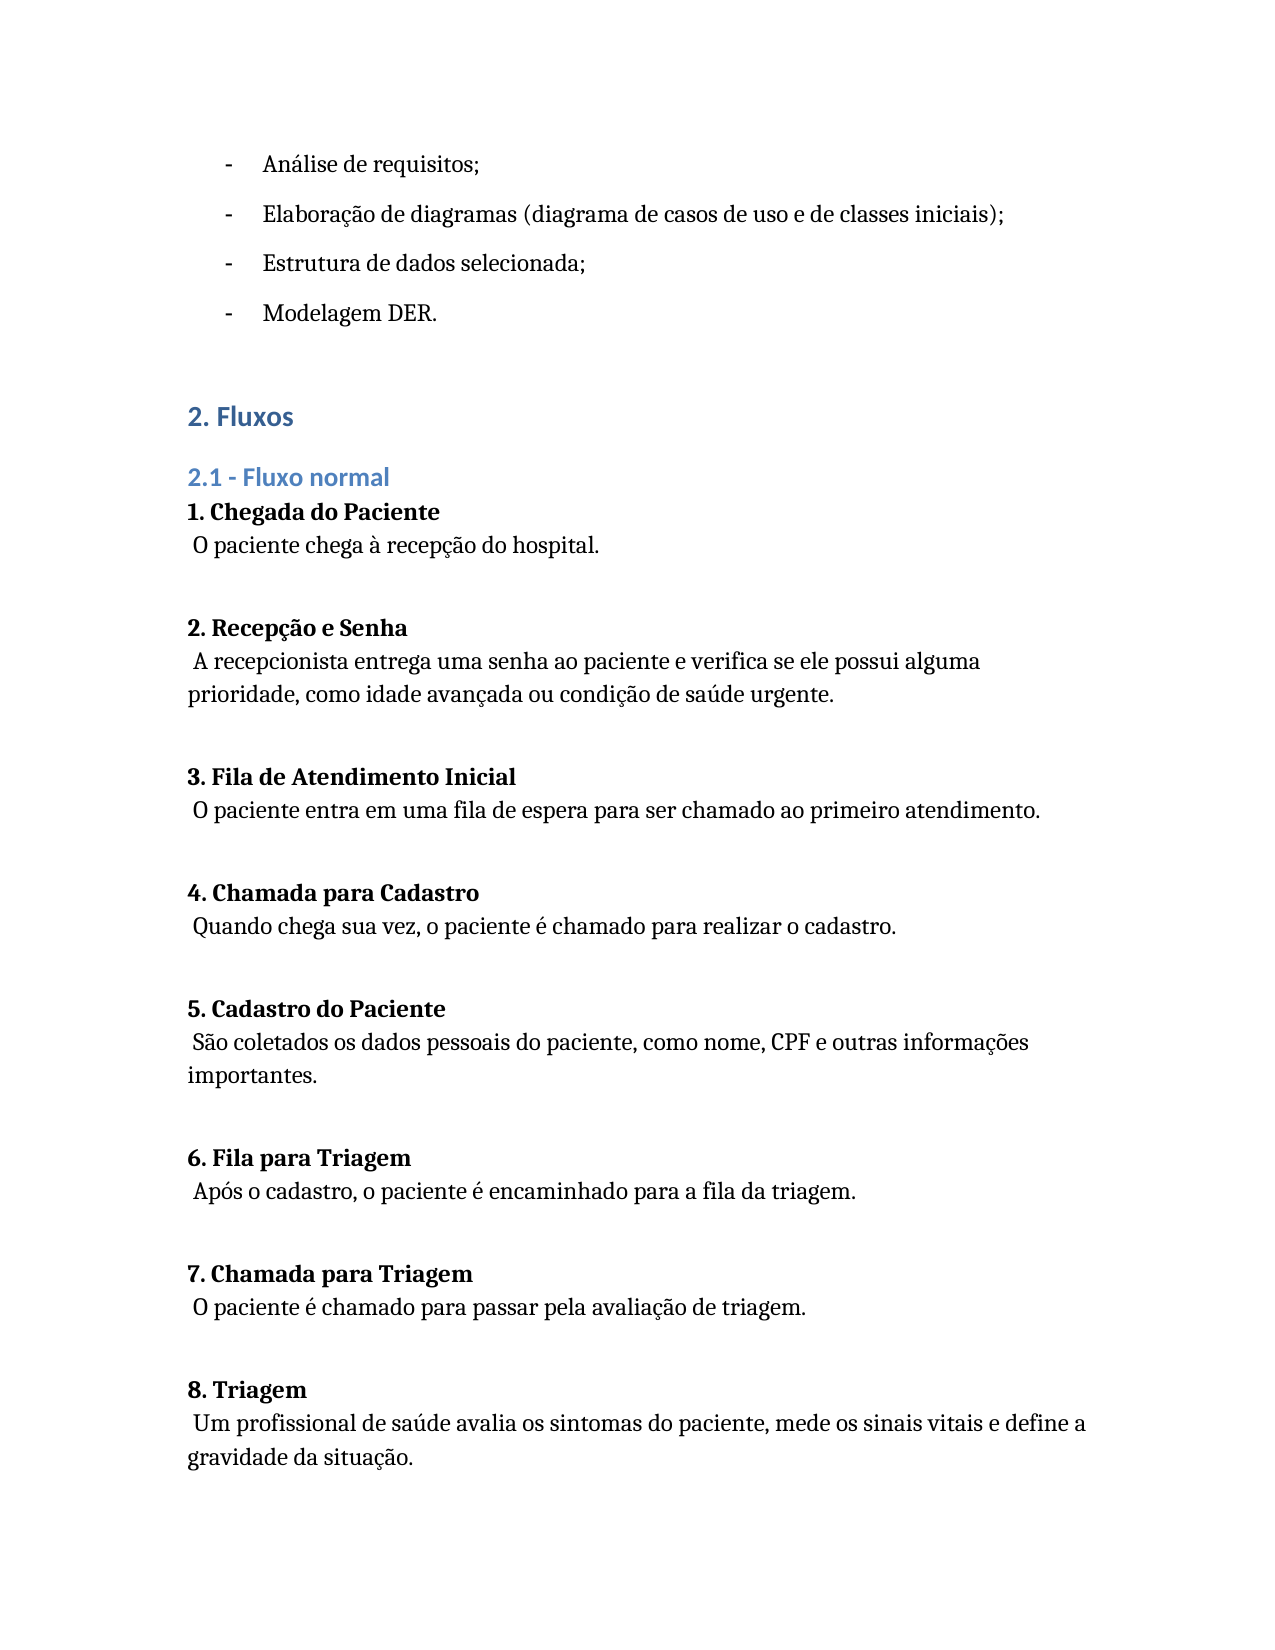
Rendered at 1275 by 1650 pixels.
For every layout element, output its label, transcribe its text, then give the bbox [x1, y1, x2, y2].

list Análise de requisitos; [225, 150, 1087, 179]
subtitle 2.1 - Fluxo normal [187, 460, 1087, 493]
text 2. Recepção e Senha A recepcionista entrega uma senha ao paciente e verifica se ele possui alguma prioridade, como idade avançada ou condição de saúde urgente. [187, 614, 1087, 709]
text 8. Triagem Um profissional de saúde avalia os sintomas do paciente, mede os sinais vitais e define a gravidade da situação. [187, 1376, 1087, 1471]
text 1. Chegada do Paciente O paciente chega à recepção do hospital. [187, 498, 1087, 560]
subtitle 2. Fluxos [187, 398, 1087, 434]
text 5. Cadastro do Paciente São coletados os dados pessoais do paciente, como nome, CPF e outras informações importantes. [187, 995, 1087, 1090]
text 4. Chamada para Cadastro Quando chega sua vez, o paciente é chamado para realizar o cadastro. [187, 879, 1087, 941]
text 7. Chamada para Triagem O paciente é chamado para passar pela avaliação de triagem. [187, 1260, 1087, 1322]
list Elaboração de diagramas (diagrama de casos de uso e de classes iniciais); [225, 199, 1087, 228]
list Estrutura de dados selecionada; [225, 249, 1087, 278]
text 3. Fila de Atendimento Inicial O paciente entra em uma fila de espera para ser chamado ao primeiro atendimento. [187, 763, 1087, 825]
list Modelagem DER. [225, 299, 1087, 327]
text 6. Fila para Triagem Após o cadastro, o paciente é encaminhado para a fila da triagem. [187, 1144, 1087, 1206]
